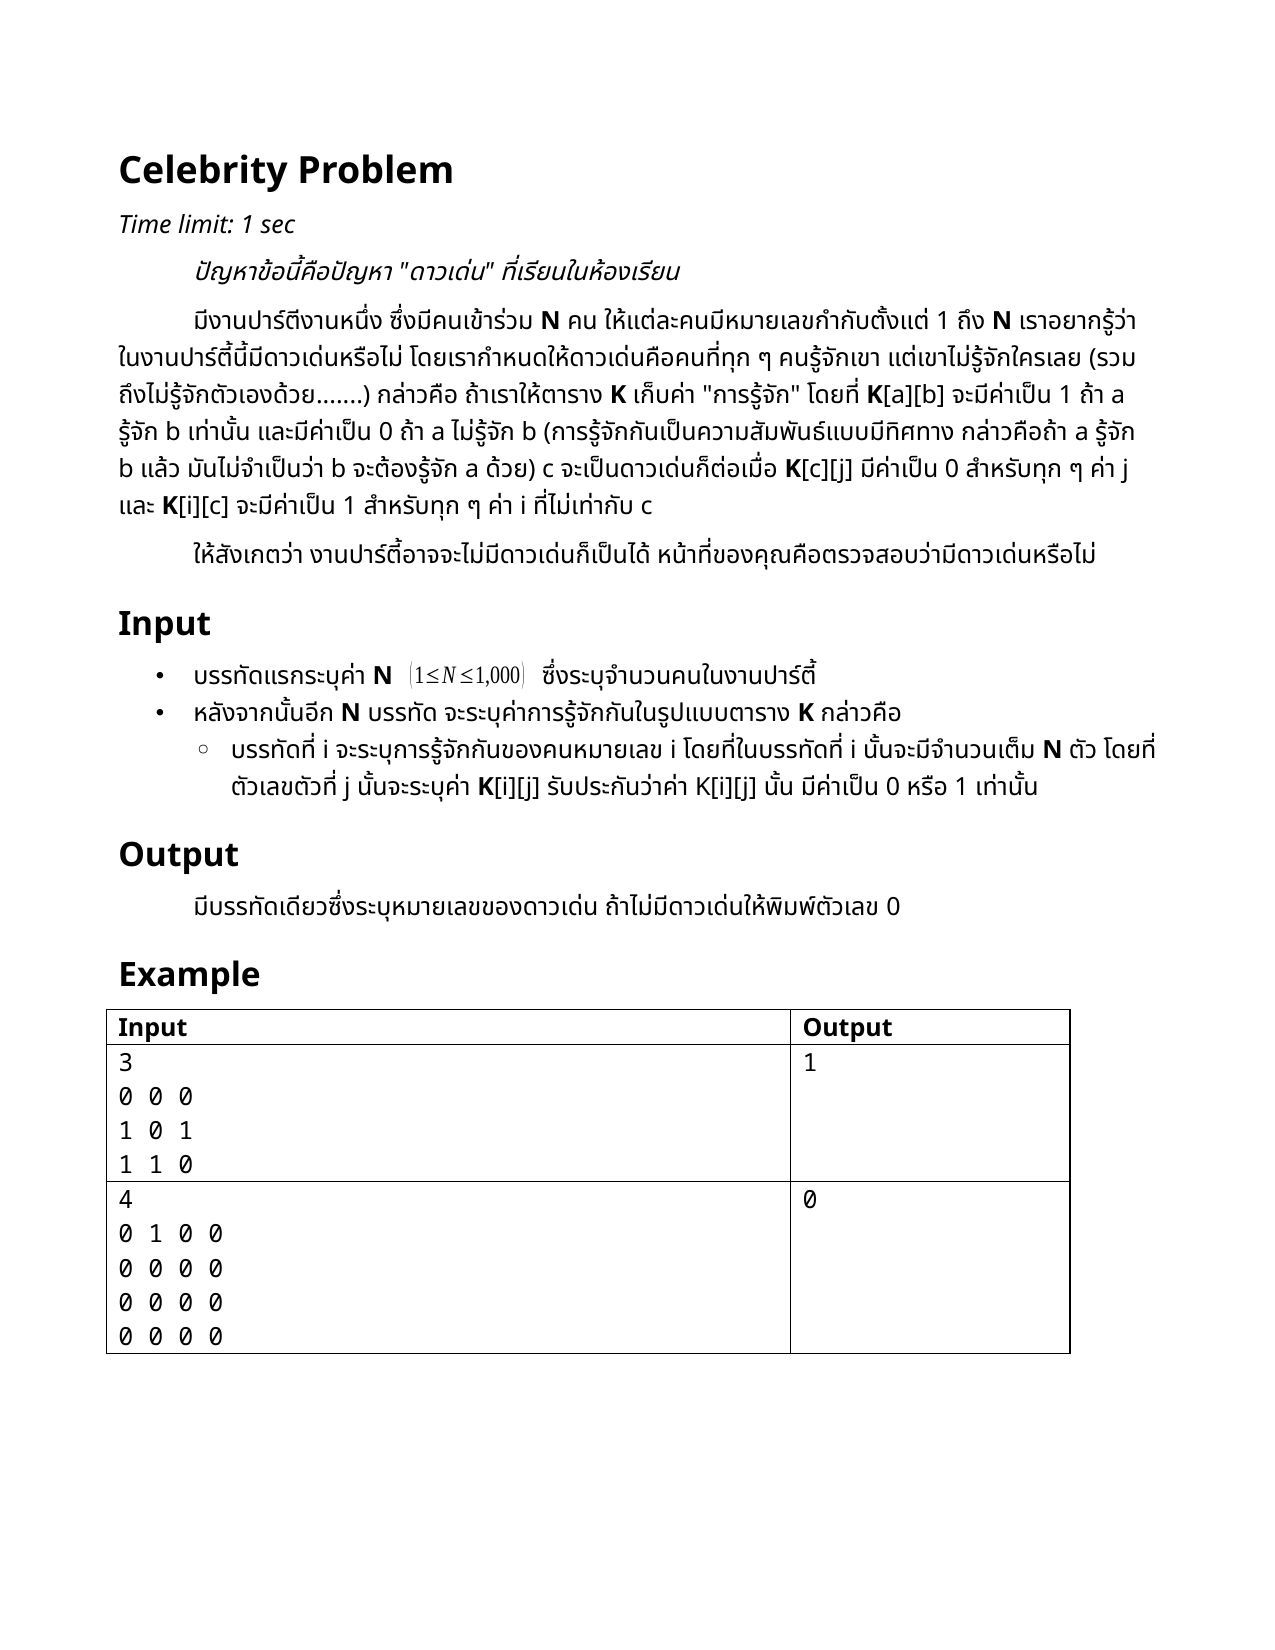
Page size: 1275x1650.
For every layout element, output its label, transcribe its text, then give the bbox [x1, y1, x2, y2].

subtitle Example [118, 950, 1157, 996]
list บรรทัดที่ i จะระบุการรู้จักกันของคนหมายเลข i โดยที่ในบรรทัดที่ i นั้นจะมีจำนวนเต็ม N ตัว โดยที่ตัวเลขตัวที่ j นั้นจะระบุค่า K[i][j] รับประกันว่าค่า K[i][j] นั้น มีค่าเป็น 0 หรือ 1 เท่านั้น [193, 731, 1157, 805]
table_cell 0 [791, 1182, 1069, 1352]
text มีบรรทัดเดียวซึ่งระบุหมายเลขของดาวเด่น ถ้าไม่มีดาวเด่นให้พิมพ์ตัวเลข 0 [118, 888, 1157, 925]
list หลังจากนั้นอีก N บรรทัด จะระบุค่าการรู้จักกันในรูปแบบตาราง K กล่าวคือ [156, 694, 1157, 731]
text มีงานปาร์ตีงานหนึ่ง ซึ่งมีคนเข้าร่วม N คน ให้แต่ละคนมีหมายเลขกำกับตั้งแต่ 1 ถึง N เราอยากรู้ว่าในงานปาร์ตี้นี้มีดาวเด่นหรือไม่ โดยเรากำหนดให้ดาวเด่นคือคนที่ทุก ๆ คนรู้จักเขา แต่เขาไม่รู้จักใครเลย (รวมถึงไม่รู้จักตัวเองด้วย.......) กล่าวคือ ถ้าเราให้ตาราง K เก็บค่า "การรู้จัก" โดยที่ K[a][b] จะมีค่าเป็น 1 ถ้า a รู้จัก b เท่านั้น และมีค่าเป็น 0 ถ้า a ไม่รู้จัก b (การรู้จักกันเป็นความสัมพันธ์แบบมีทิศทาง กล่าวคือถ้า a รู้จัก b แล้ว มันไม่จำเป็นว่า b จะต้องรู้จัก a ด้วย) c จะเป็นดาวเด่นก็ต่อเมื่อ K[c][j] มีค่าเป็น 0 สำหรับทุก ๆ ค่า j และ K[i][c] จะมีค่าเป็น 1 สำหรับทุก ๆ ค่า i ที่ไม่เท่ากับ c [118, 303, 1157, 524]
text ให้สังเกตว่า งานปาร์ตี้อาจจะไม่มีดาวเด่นก็เป็นได้ หน้าที่ของคุณคือตรวจสอบว่ามีดาวเด่นหรือไม่ [118, 537, 1157, 574]
table_cell 3 0 0 0 1 0 1 1 1 0 [107, 1045, 790, 1181]
table_cell 1 [791, 1045, 1069, 1181]
subtitle Output [118, 830, 1157, 876]
text ปัญหาข้อนี้คือปัญหา "ดาวเด่น" ที่เรียนในห้องเรียน [118, 253, 1157, 290]
list บรรทัดแรกระบุค่า Nซึ่งระบุจำนวนคนในงานปาร์ตี้ [156, 657, 1157, 694]
subtitle Input [118, 599, 1157, 645]
table_cell 4 0 1 0 0 0 0 0 0 0 0 0 0 0 0 0 0 [107, 1182, 790, 1352]
title Celebrity Problem [118, 143, 1157, 194]
table_header Output [791, 1010, 1069, 1044]
text Time limit: 1 sec [118, 207, 1157, 241]
table_header Input [107, 1010, 790, 1044]
